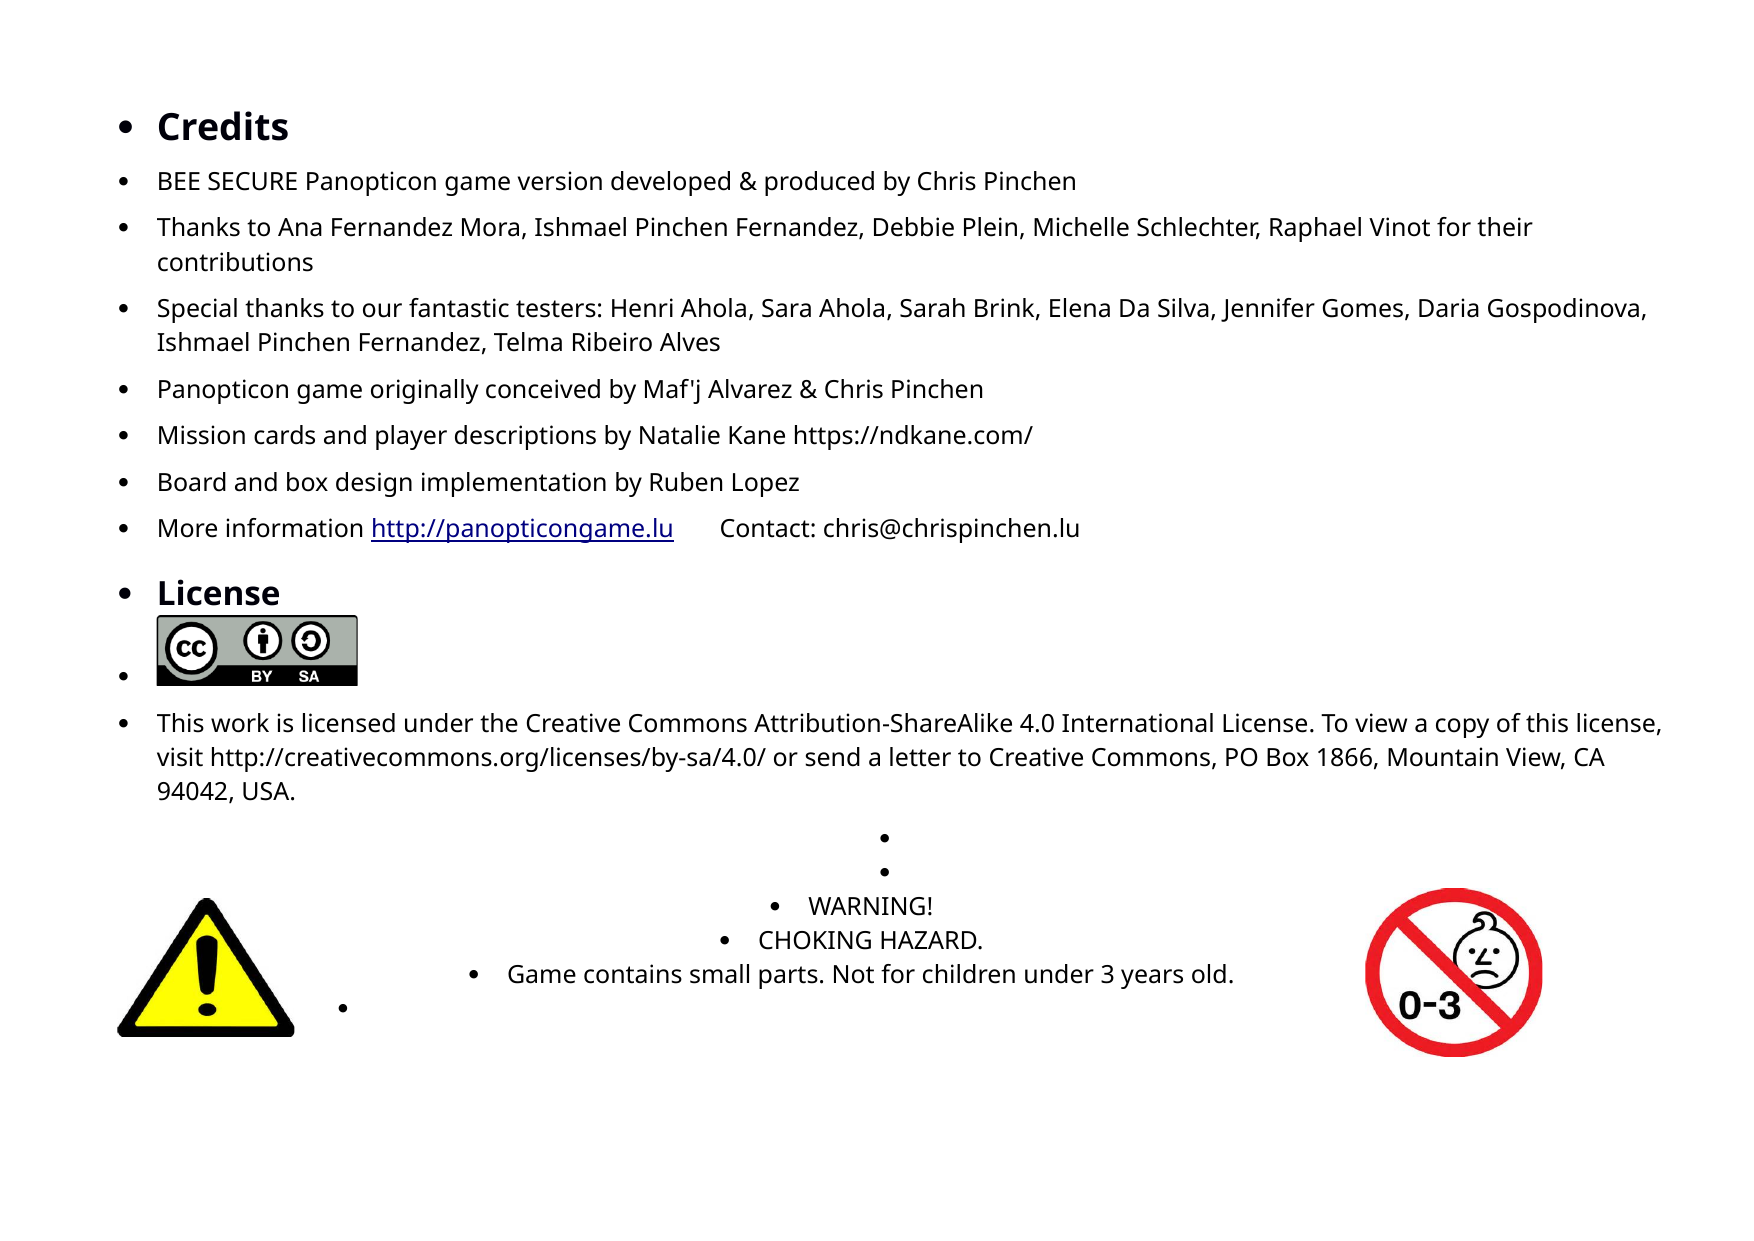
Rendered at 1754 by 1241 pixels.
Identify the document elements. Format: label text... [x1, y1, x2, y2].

list Board and box design implementation by Ruben Lopez [119, 464, 1679, 498]
picture [156, 615, 358, 686]
list BEE SECURE Panopticon game version developed & produced by Chris Pinchen [119, 163, 1679, 198]
subtitle License [119, 570, 1679, 616]
list Mission cards and player descriptions by Natalie Kane https://ndkane.com/ [119, 418, 1679, 452]
list [1543, 956, 1679, 991]
list [1543, 888, 1679, 922]
list Thanks to Ana Fernandez Mora, Ishmael Pinchen Fernandez, Debbie Plein, Michelle Schlechter, Raphael Vinot for their contributions [119, 210, 1679, 278]
picture [1365, 888, 1543, 1057]
subtitle Credits [119, 100, 1679, 151]
list Game contains small parts. Not for children under 3 years old. [295, 956, 1365, 991]
list More information http://panopticongame.lu Contact: chris@chrispinchen.lu [119, 511, 1679, 545]
list This work is licensed under the Creative Commons Attribution-ShareAlike 4.0 International License. To view a copy of this license, visit http://creativecommons.org/licenses/by-sa/4.0/ or send a letter to Creative Commons, PO Box 1866, Mountain View, CA 94042, USA. [119, 706, 1679, 808]
list Panopticon game originally conceived by Maf'j Alvarez & Chris Pinchen [119, 371, 1679, 405]
list [1543, 922, 1679, 956]
list Special thanks to our fantastic testers: Henri Ahola, Sara Ahola, Sarah Brink, Elena Da Silva, Jennifer Gomes, Daria Gospodinova, Ishmael Pinchen Fernandez, Telma Ribeiro Alves [119, 291, 1679, 359]
list WARNING! [119, 888, 1365, 922]
picture [117, 898, 295, 1037]
list CHOKING HAZARD. [295, 922, 1365, 956]
